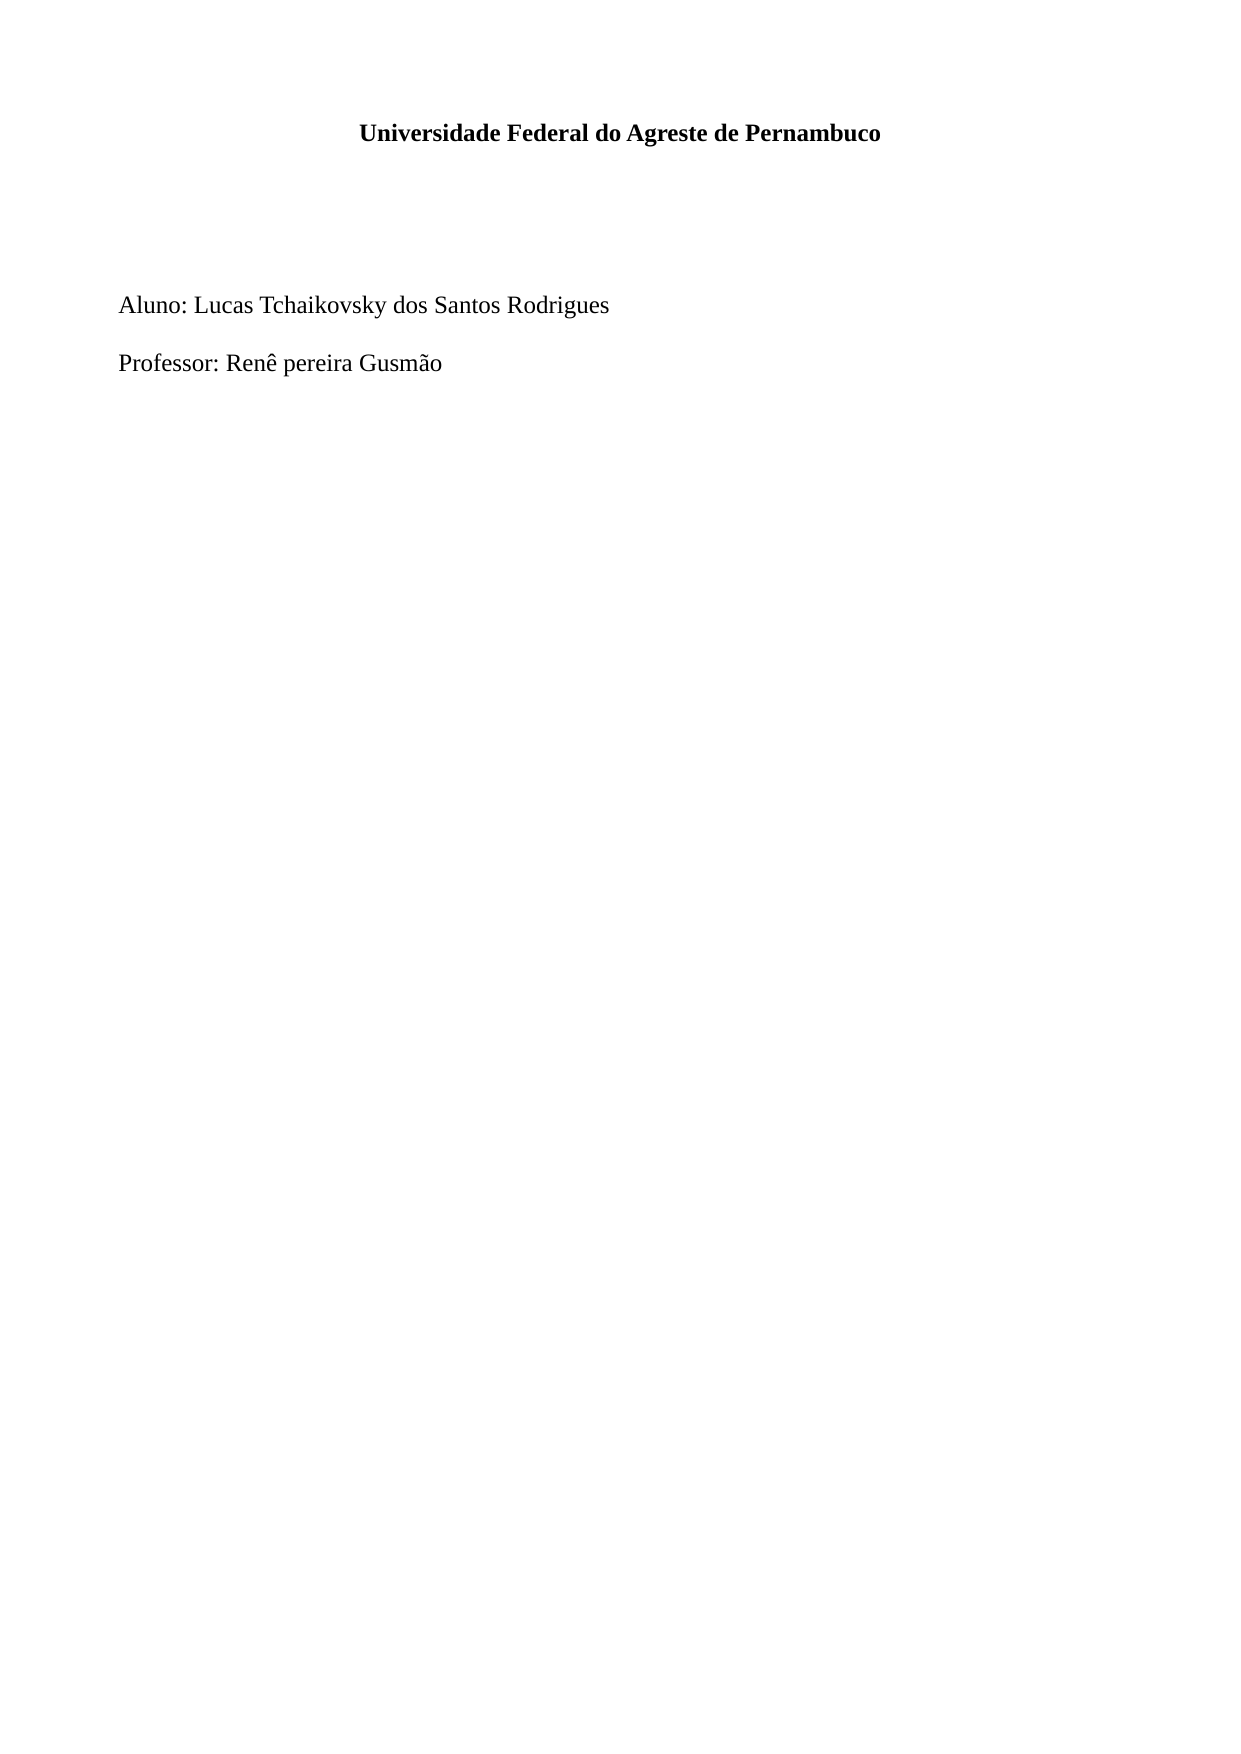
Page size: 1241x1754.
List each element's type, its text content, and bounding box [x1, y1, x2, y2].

text Universidade Federal do Agreste de Pernambuco [118, 118, 1122, 147]
text Aluno: Lucas Tchaikovsky dos Santos Rodrigues [118, 291, 1122, 319]
text Professor: Renê pereira Gusmão [118, 348, 1122, 377]
